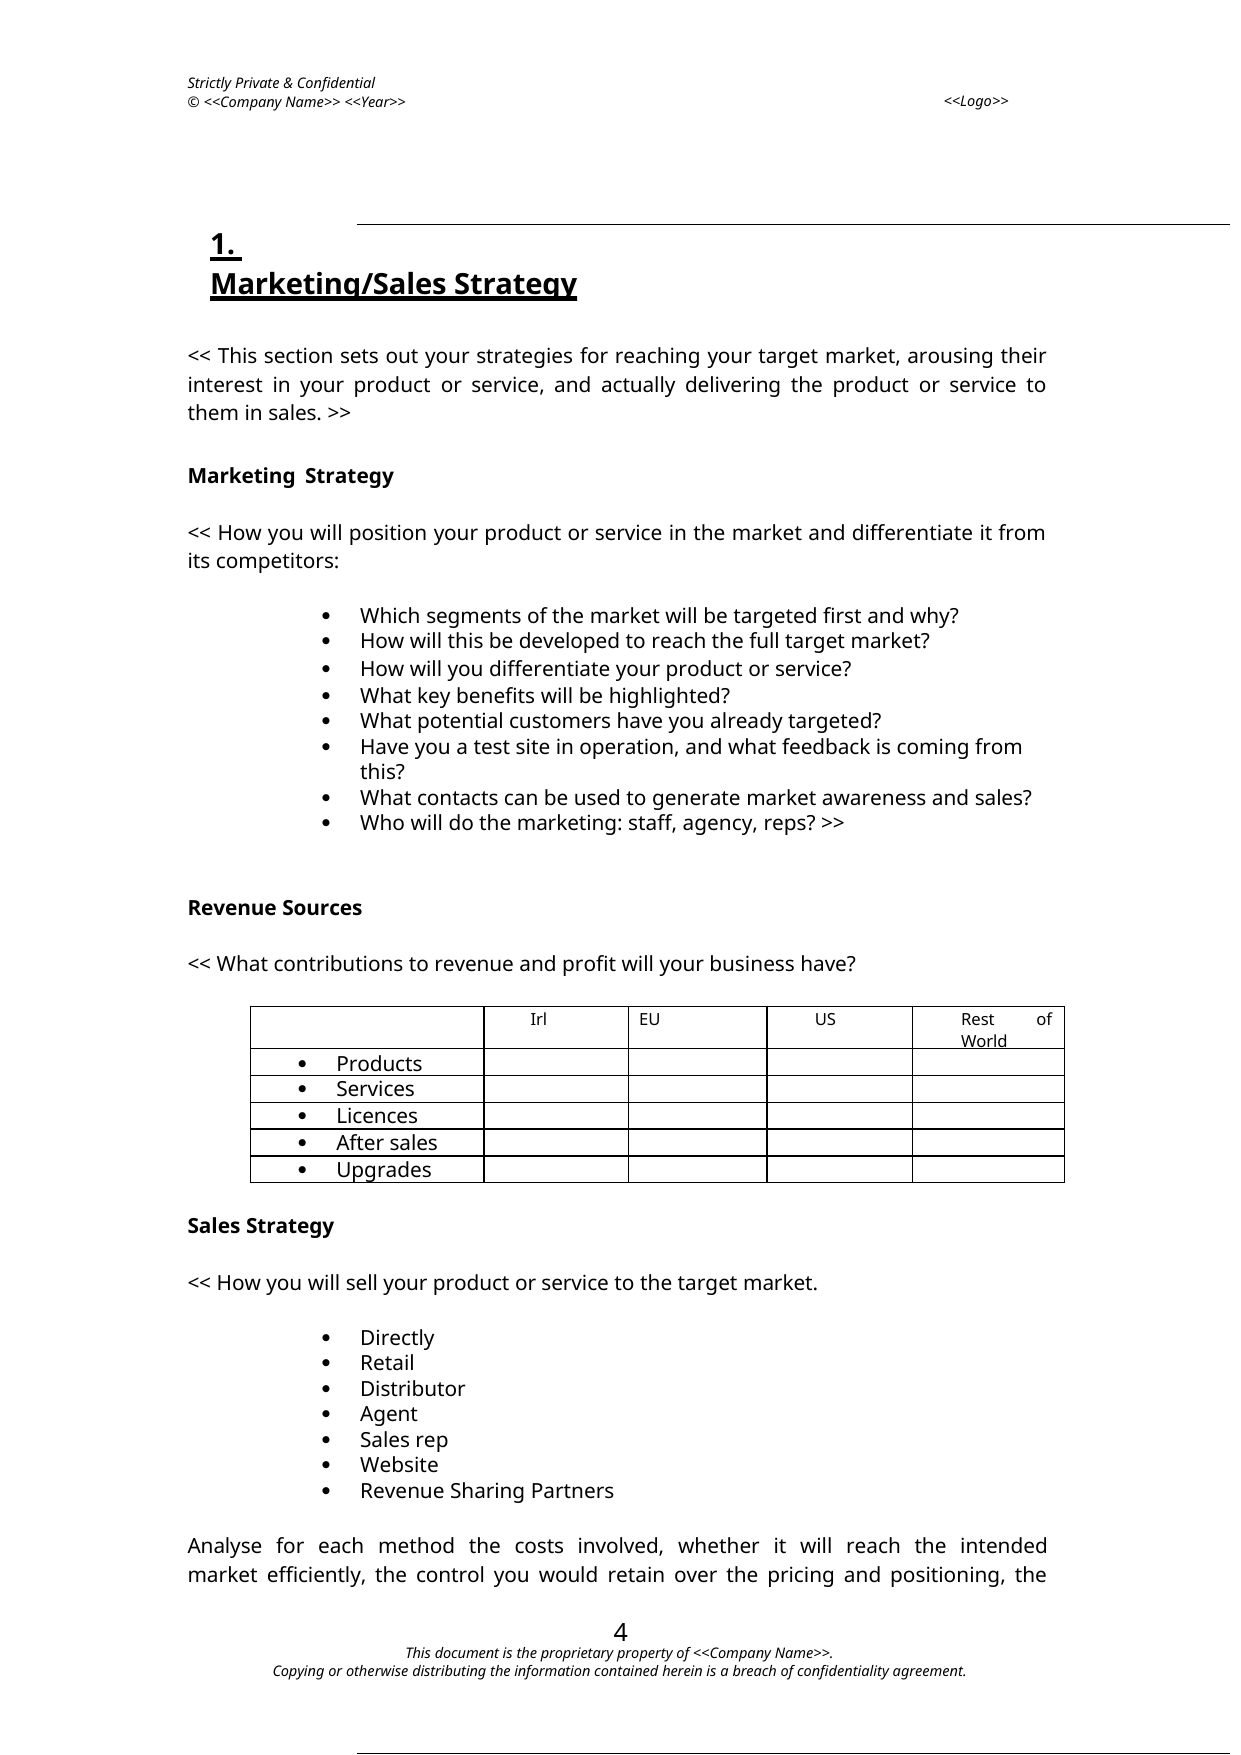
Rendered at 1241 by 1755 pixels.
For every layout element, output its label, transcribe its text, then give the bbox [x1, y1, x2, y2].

list Revenue Sharing Partners [322, 1478, 1070, 1503]
table_cell [485, 1076, 628, 1101]
subtitle Sales Strategy [187, 1211, 1070, 1239]
table_cell Products [251, 1049, 483, 1075]
table_cell [768, 1049, 912, 1075]
table_cell [629, 1157, 766, 1182]
list How will you differentiate your product or service? [322, 654, 1070, 682]
table_header Irl [485, 1007, 628, 1048]
table_cell Services [251, 1076, 483, 1101]
list Marketing/Sales Strategy [210, 223, 1070, 303]
text << How you will position your product or service in the market and differentiate it from its competitors: [187, 518, 1046, 575]
table_header EU [629, 1007, 766, 1048]
table_cell [485, 1130, 628, 1155]
list What potential customers have you already targeted? [322, 708, 1070, 734]
table_cell [629, 1049, 766, 1075]
list Directly [322, 1325, 1070, 1350]
table_cell [485, 1157, 628, 1182]
table_cell [913, 1049, 1064, 1075]
list Website [322, 1452, 1070, 1478]
table_cell [768, 1076, 912, 1101]
table_cell Upgrades [251, 1157, 483, 1182]
table_cell Licences [251, 1103, 483, 1128]
table_cell After sales [251, 1130, 483, 1155]
subtitle Marketing Strategy [187, 461, 1070, 489]
list Have you a test site in operation, and what feedback is coming from this? [322, 734, 1070, 785]
list Distributor [322, 1376, 1070, 1401]
table_cell [768, 1157, 912, 1182]
list Sales rep [322, 1427, 1070, 1452]
table_cell [629, 1130, 766, 1155]
text << This section sets out your strategies for reaching your target market, arousing their interest in your product or service, and actually delivering the product or service to them in sales. >> [187, 341, 1047, 427]
table_cell [768, 1130, 912, 1155]
table_header [251, 1007, 483, 1048]
list Retail [322, 1350, 1070, 1376]
table_cell [768, 1103, 912, 1128]
table_cell [913, 1103, 1064, 1128]
text << What contributions to revenue and profit will your business have? [187, 949, 1070, 978]
list What contacts can be used to generate market awareness and sales? [322, 785, 1070, 810]
table_cell [913, 1076, 1064, 1101]
list How will this be developed to reach the full target market? [322, 628, 1070, 654]
table_cell [629, 1103, 766, 1128]
subtitle Revenue Sources [187, 893, 1070, 921]
list Agent [322, 1401, 1070, 1427]
list Which segments of the market will be targeted first and why? [322, 603, 1070, 628]
text Analyse for each method the costs involved, whether it will reach the intended market efficiently, the control you would retain over the pricing and positioning, the [187, 1532, 1048, 1588]
list What key benefits will be highlighted? [322, 683, 1070, 708]
table_cell [485, 1049, 628, 1075]
table_cell [485, 1103, 628, 1128]
table_header US [768, 1007, 912, 1048]
list Who will do the marketing: staff, agency, reps? >> [322, 810, 1070, 836]
table_header Rest of World [913, 1007, 1064, 1048]
table_cell [913, 1157, 1064, 1182]
table_cell [913, 1130, 1064, 1155]
text << How you will sell your product or service to the target market. [187, 1268, 1070, 1297]
table_cell [629, 1076, 766, 1101]
